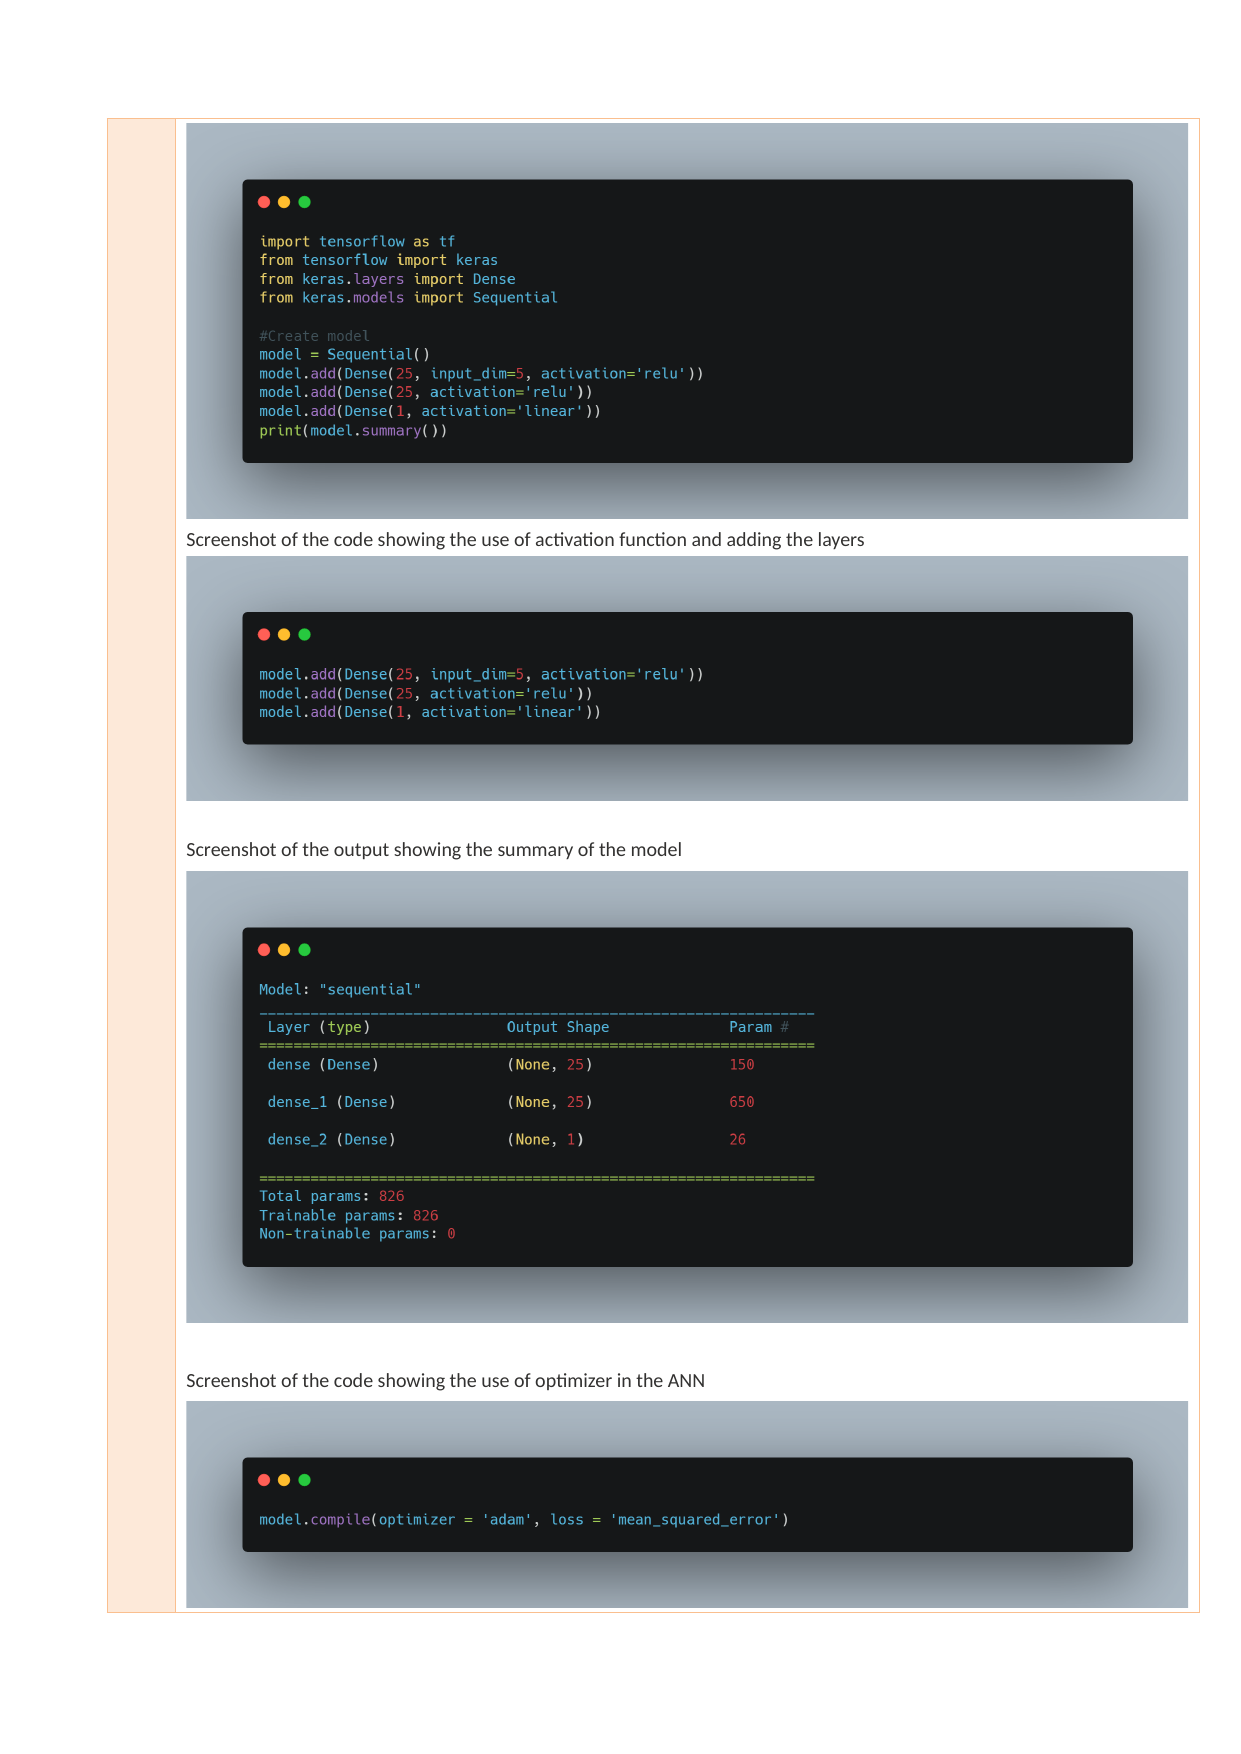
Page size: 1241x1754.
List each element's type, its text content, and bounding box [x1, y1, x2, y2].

picture [186, 870, 1189, 1323]
picture [186, 1400, 1189, 1608]
table_cell Screenshot of the code showing the use of activation function and adding the layers Screenshot of the output showing the summary of the model Screenshot of the code showing the use of optimizer in the ANN [176, 119, 1199, 1612]
picture [186, 123, 1189, 519]
picture [186, 556, 1189, 801]
